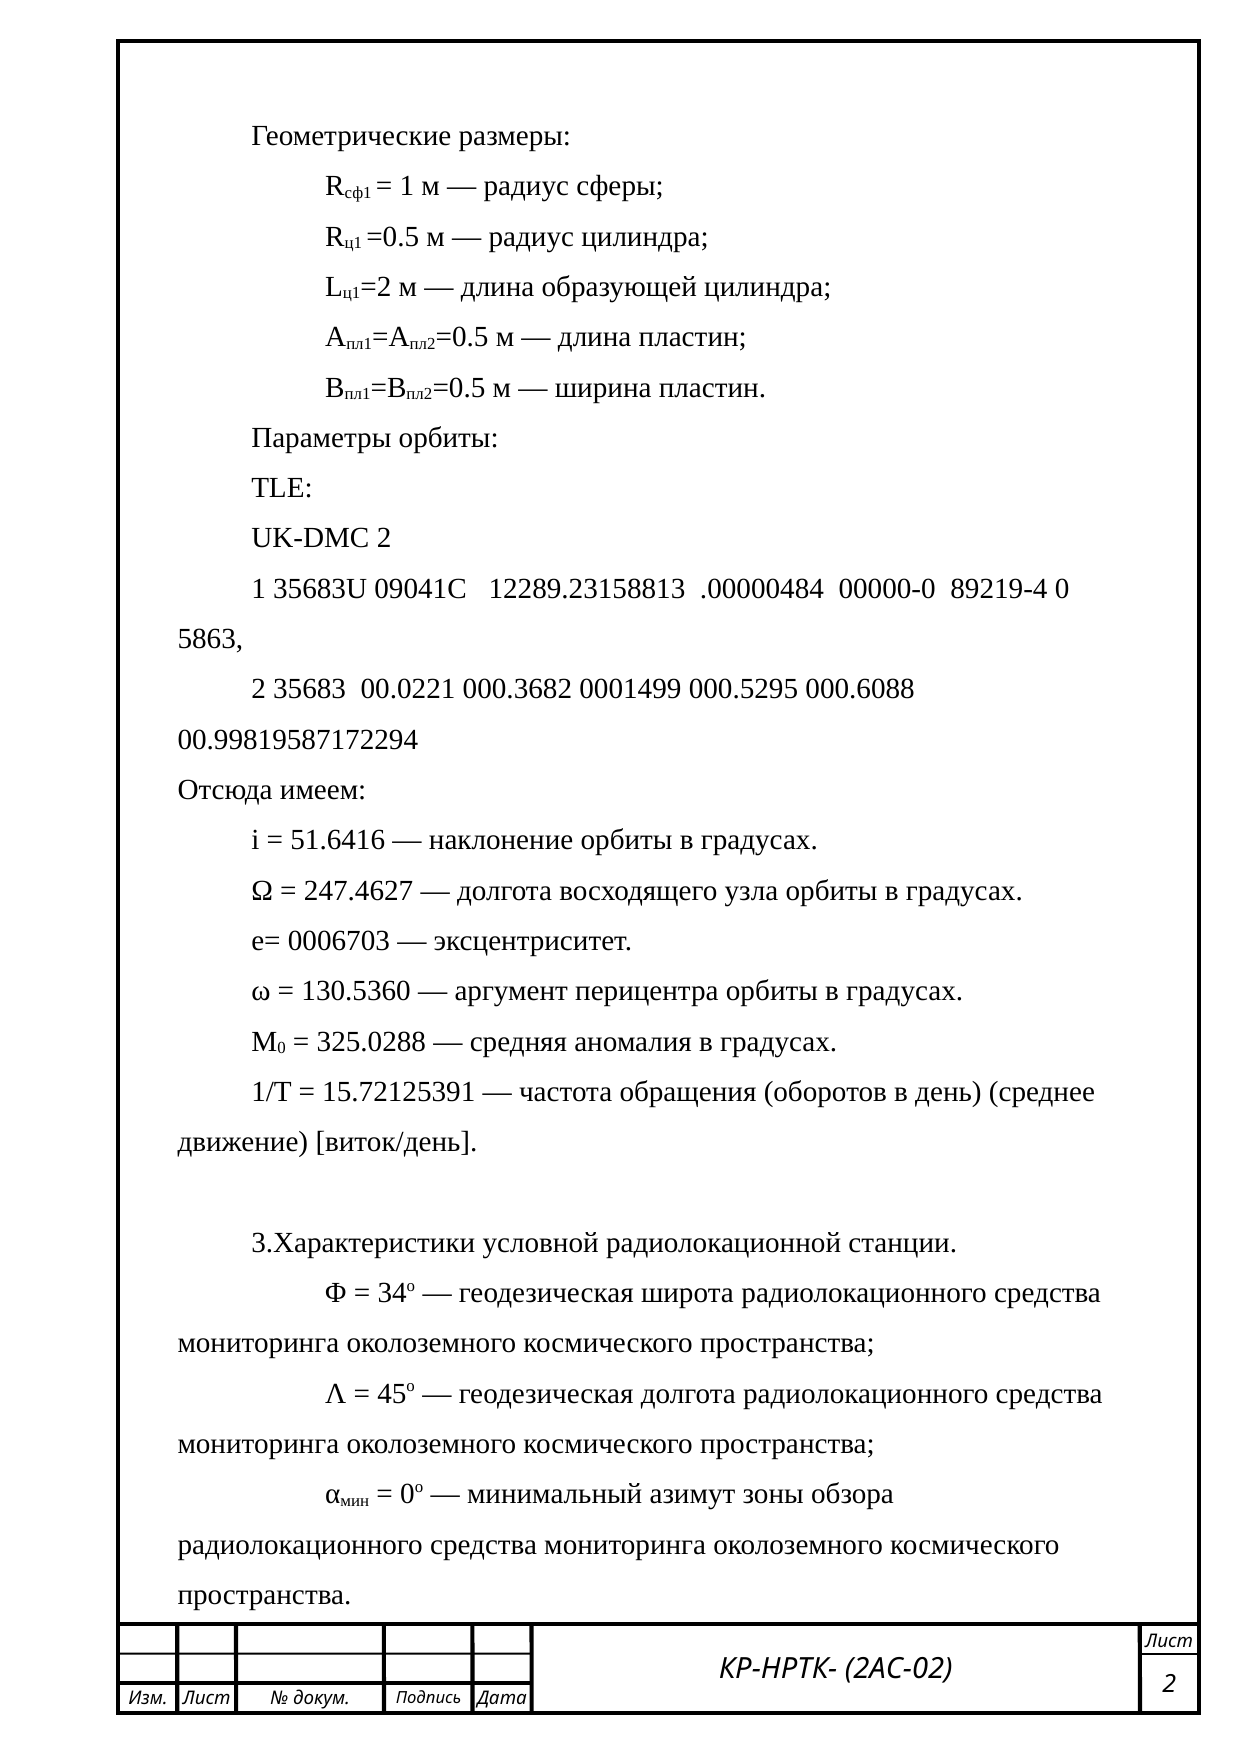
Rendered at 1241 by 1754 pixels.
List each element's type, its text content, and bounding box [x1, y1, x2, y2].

text Отсюда имеем: [177, 772, 1122, 806]
text αмин = 0о — минимальный азимут зоны обзора радиолокационного средства мониторинга околоземного космического пространства. [177, 1477, 1122, 1611]
text e= 0006703 — эксцентриситет. [177, 923, 1122, 957]
text TLE: [177, 470, 1122, 504]
text Bпл1=Bпл2=0.5 м — ширина пластин. [177, 370, 1122, 403]
text 2 35683 00.0221 000.3682 0001499 000.5295 000.6088 00.99819587172294 [177, 672, 1122, 755]
text M0 = 325.0288 — средняя аномалия в градусах. [177, 1024, 1122, 1057]
text 3.Характеристики условной радиолокационной станции. [177, 1225, 1122, 1258]
text Lц1=2 м — длина образующей цилиндра; [177, 269, 1122, 303]
text Геометрические размеры: [177, 118, 1122, 152]
text UK-DMC 2 [177, 521, 1122, 554]
text Параметры орбиты: [177, 420, 1122, 453]
text Aпл1=Aпл2=0.5 м — длина пластин; [177, 319, 1122, 353]
text 1 35683U 09041C 12289.23158813 .00000484 00000-0 89219-4 0 5863, [177, 571, 1122, 655]
text i = 51.6416 — наклонение орбиты в градусах. [177, 822, 1122, 856]
text Φ = 34о — геодезическая широта радиолокационного средства мониторинга околоземного космического пространства; [177, 1275, 1122, 1359]
text Ω = 247.4627 — долгота восходящего узла орбиты в градусах. [177, 873, 1122, 906]
text Rсф1 = 1 м — радиус сферы; [177, 168, 1122, 202]
text 1/T = 15.72125391 — частота обращения (оборотов в день) (среднее движение) [виток/день]. [177, 1074, 1122, 1158]
text Λ = 45о — геодезическая долгота радиолокационного средства мониторинга околоземного космического пространства; [177, 1376, 1122, 1460]
text Rц1 =0.5 м — радиус цилиндра; [177, 219, 1122, 252]
text ω = 130.5360 — аргумент перицентра орбиты в градусах. [177, 973, 1122, 1007]
